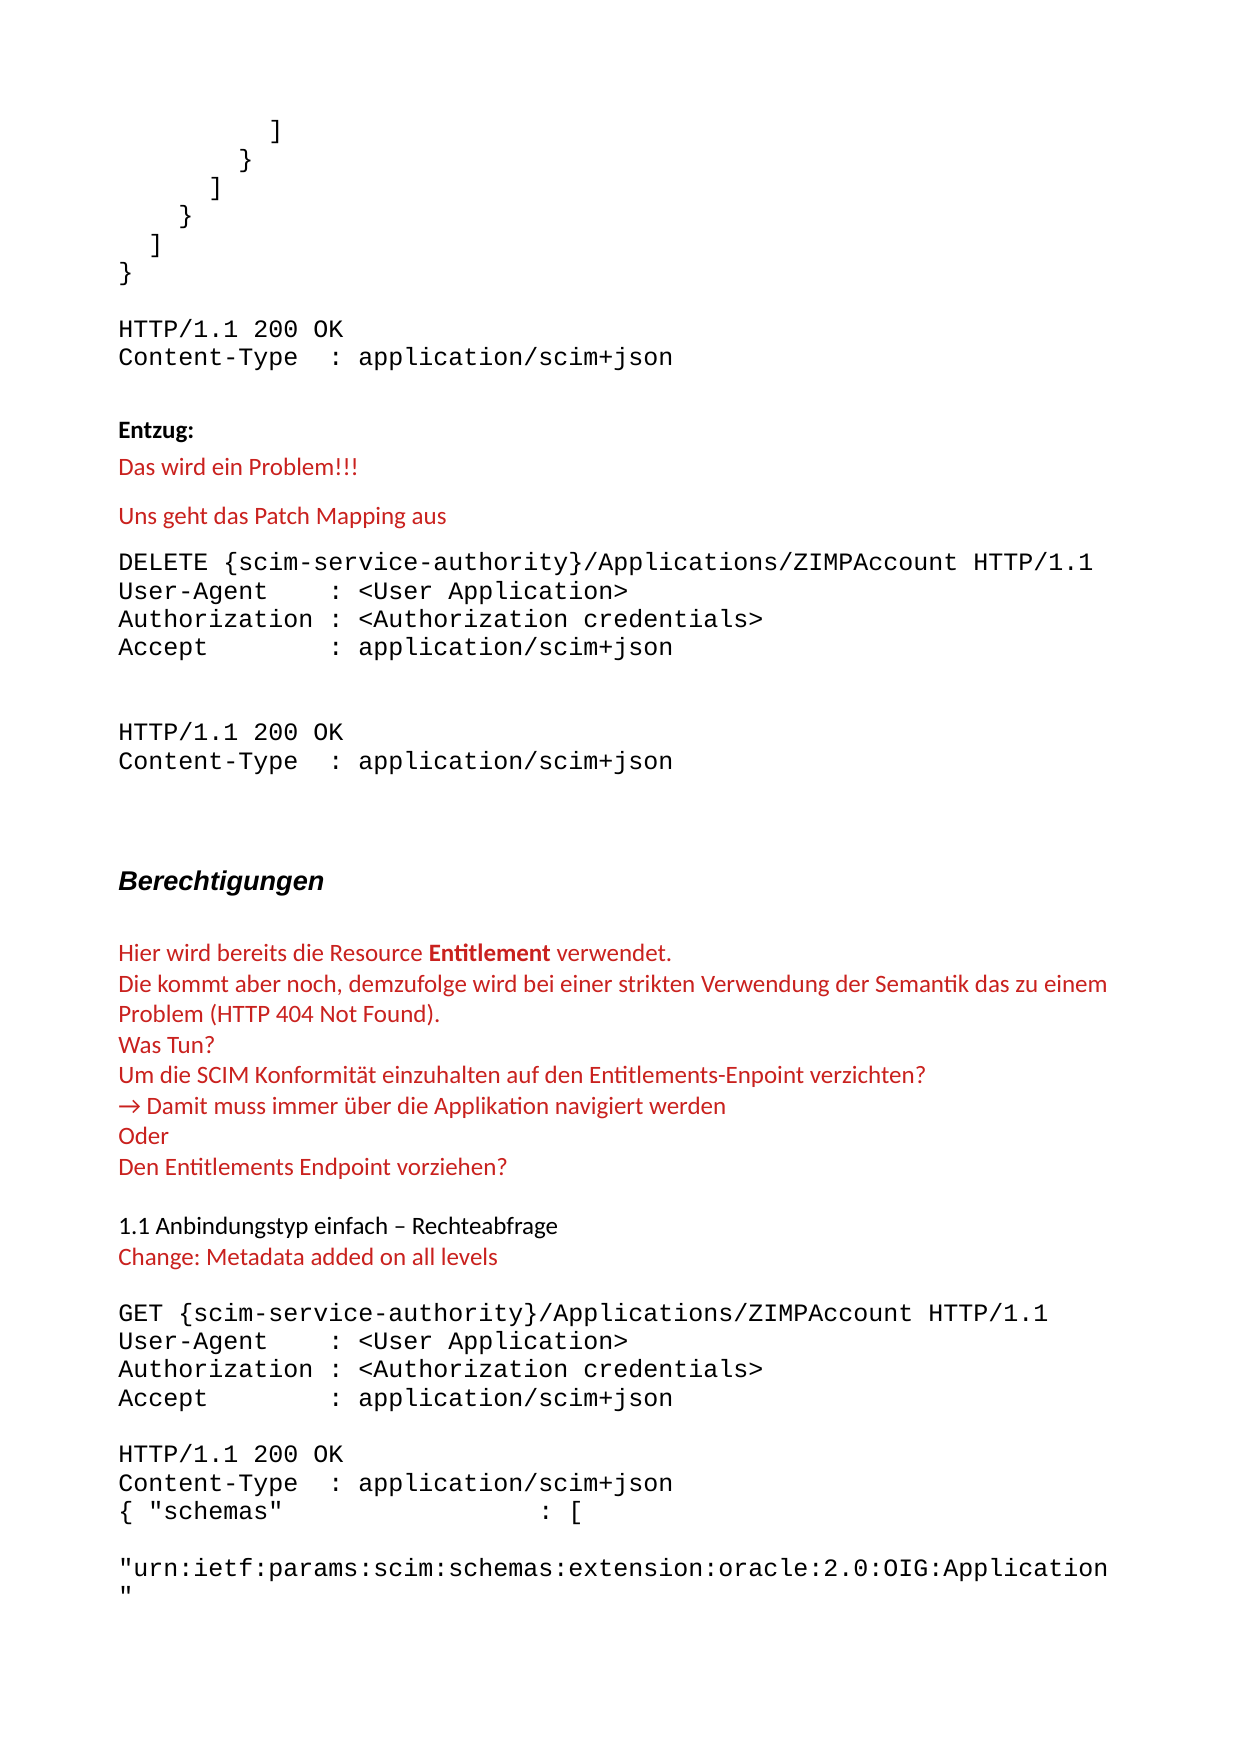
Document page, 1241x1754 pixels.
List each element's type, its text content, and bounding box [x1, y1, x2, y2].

text HTTP/1.1 200 OK [118, 1442, 1122, 1470]
text Oder [118, 1121, 1122, 1151]
text Change: Metadata added on all levels [118, 1241, 1122, 1271]
text → Damit muss immer über die Applikation navigiert werden [118, 1090, 1122, 1121]
text Das wird ein Problem!!! [118, 451, 1122, 481]
text Authorization : <Authorization credentials> [118, 607, 1122, 635]
text "urn:ietf:params:scim:schemas:extension:oracle:2.0:OIG:Application" [118, 1527, 1122, 1612]
text Content-Type : application/scim+json [118, 1470, 1122, 1498]
subtitle Entzug: [118, 414, 1122, 444]
text Content-Type : application/scim+json [118, 748, 1122, 777]
text Accept : application/scim+json [118, 1385, 1122, 1413]
text { "schemas" : [ [118, 1498, 1122, 1527]
text Uns geht das Patch Mapping aus [118, 500, 1122, 531]
text Die kommt aber noch, demzufolge wird bei einer strikten Verwendung der Semantik das zu einem Problem (HTTP 404 Not Found). [118, 968, 1122, 1029]
subtitle Berechtigungen [118, 865, 1122, 896]
text Hier wird bereits die Resource Entitlement verwendet. [118, 937, 1122, 968]
text } [118, 260, 1122, 288]
text Content-Type : application/scim+json [118, 345, 1122, 373]
text GET {scim-service-authority}/Applications/ZIMPAccount HTTP/1.1 [118, 1300, 1122, 1328]
text DELETE {scim-service-authority}/Applications/ZIMPAccount HTTP/1.1 [118, 550, 1122, 578]
text } [118, 146, 1122, 175]
text HTTP/1.1 200 OK [118, 720, 1122, 748]
text ] [118, 231, 1122, 260]
text ] [118, 175, 1122, 203]
text Accept : application/scim+json [118, 635, 1122, 663]
text 1.1 Anbindungstyp einfach – Rechteabfrage [118, 1210, 1122, 1241]
text Was Tun? [118, 1029, 1122, 1059]
text HTTP/1.1 200 OK [118, 316, 1122, 345]
text User-Agent : <User Application> [118, 1328, 1122, 1357]
text Authorization : <Authorization credentials> [118, 1357, 1122, 1385]
text Um die SCIM Konformität einzuhalten auf den Entitlements-Enpoint verzichten? [118, 1059, 1122, 1090]
text } [118, 203, 1122, 231]
text User-Agent : <User Application> [118, 578, 1122, 607]
text ] [118, 118, 1122, 146]
text Den Entitlements Endpoint vorziehen? [118, 1151, 1122, 1182]
